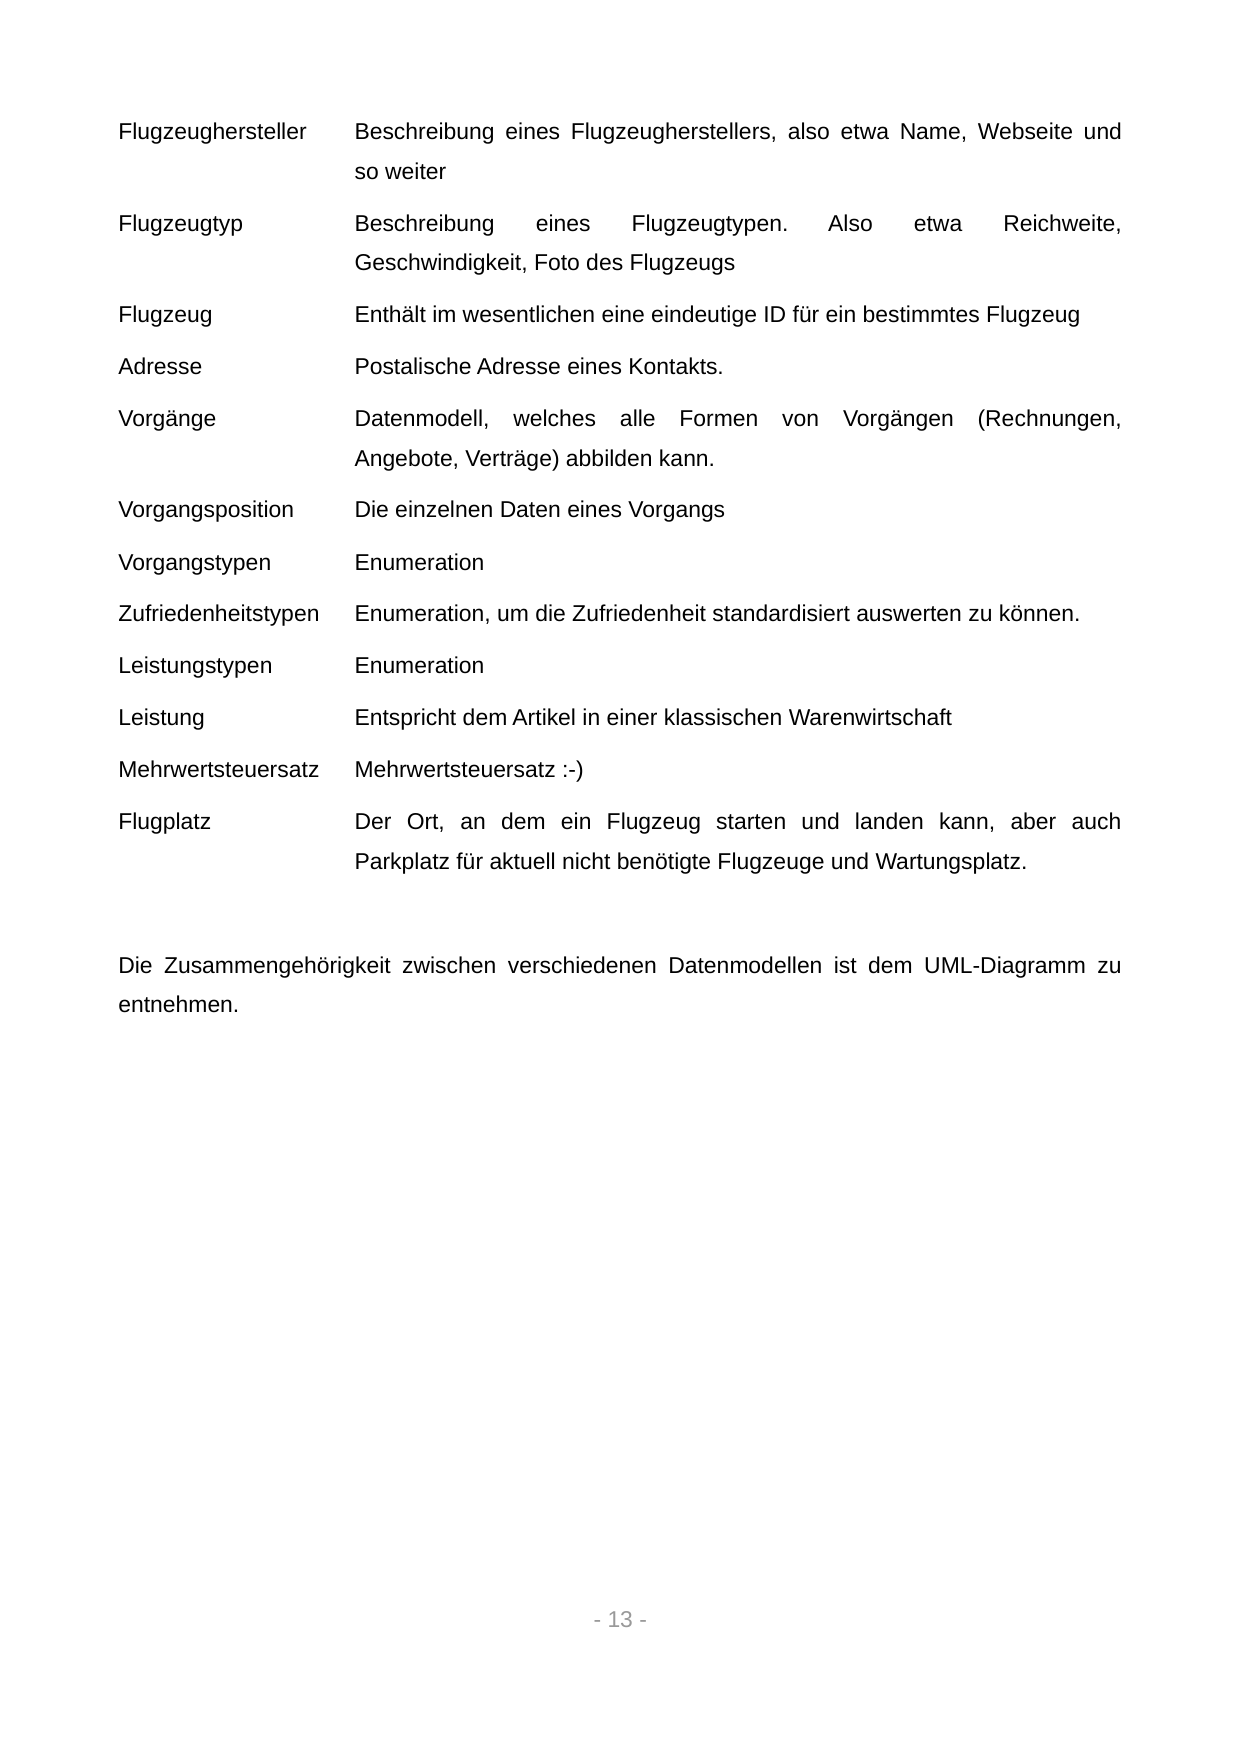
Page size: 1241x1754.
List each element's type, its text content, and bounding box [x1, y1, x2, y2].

text Vorgangsposition Die einzelnen Daten eines Vorgangs [118, 496, 1122, 523]
text Flugzeughersteller Beschreibung eines Flugzeugherstellers, also etwa Name, Webseite und so weiter [118, 118, 1122, 184]
text Zufriedenheitstypen Enumeration, um die Zufriedenheit standardisiert auswerten zu können. [118, 600, 1122, 627]
text Adresse Postalische Adresse eines Kontakts. [118, 353, 1122, 379]
text Vorgangstypen Enumeration [118, 548, 1122, 575]
text Die Zusammengehörigkeit zwischen verschiedenen Datenmodellen ist dem UML-Diagramm zu entnehmen. [118, 952, 1122, 1018]
text Leistung Entspricht dem Artikel in einer klassischen Warenwirtschaft [118, 704, 1122, 731]
text Flugzeugtyp Beschreibung eines Flugzeugtypen. Also etwa Reichweite, Geschwindigkeit, Foto des Flugzeugs [118, 209, 1122, 275]
text Mehrwertsteuersatz Mehrwertsteuersatz :-) [118, 756, 1122, 783]
text Flugzeug Enthält im wesentlichen eine eindeutige ID für ein bestimmtes Flugzeug [118, 301, 1122, 327]
text Flugplatz Der Ort, an dem ein Flugzeug starten und landen kann, aber auch Parkplatz für aktuell nicht benötigte Flugzeuge und Wartungsplatz. [118, 808, 1122, 874]
text Vorgänge Datenmodell, welches alle Formen von Vorgängen (Rechnungen, Angebote, Verträge) abbilden kann. [118, 405, 1122, 471]
text Leistungstypen Enumeration [118, 652, 1122, 679]
